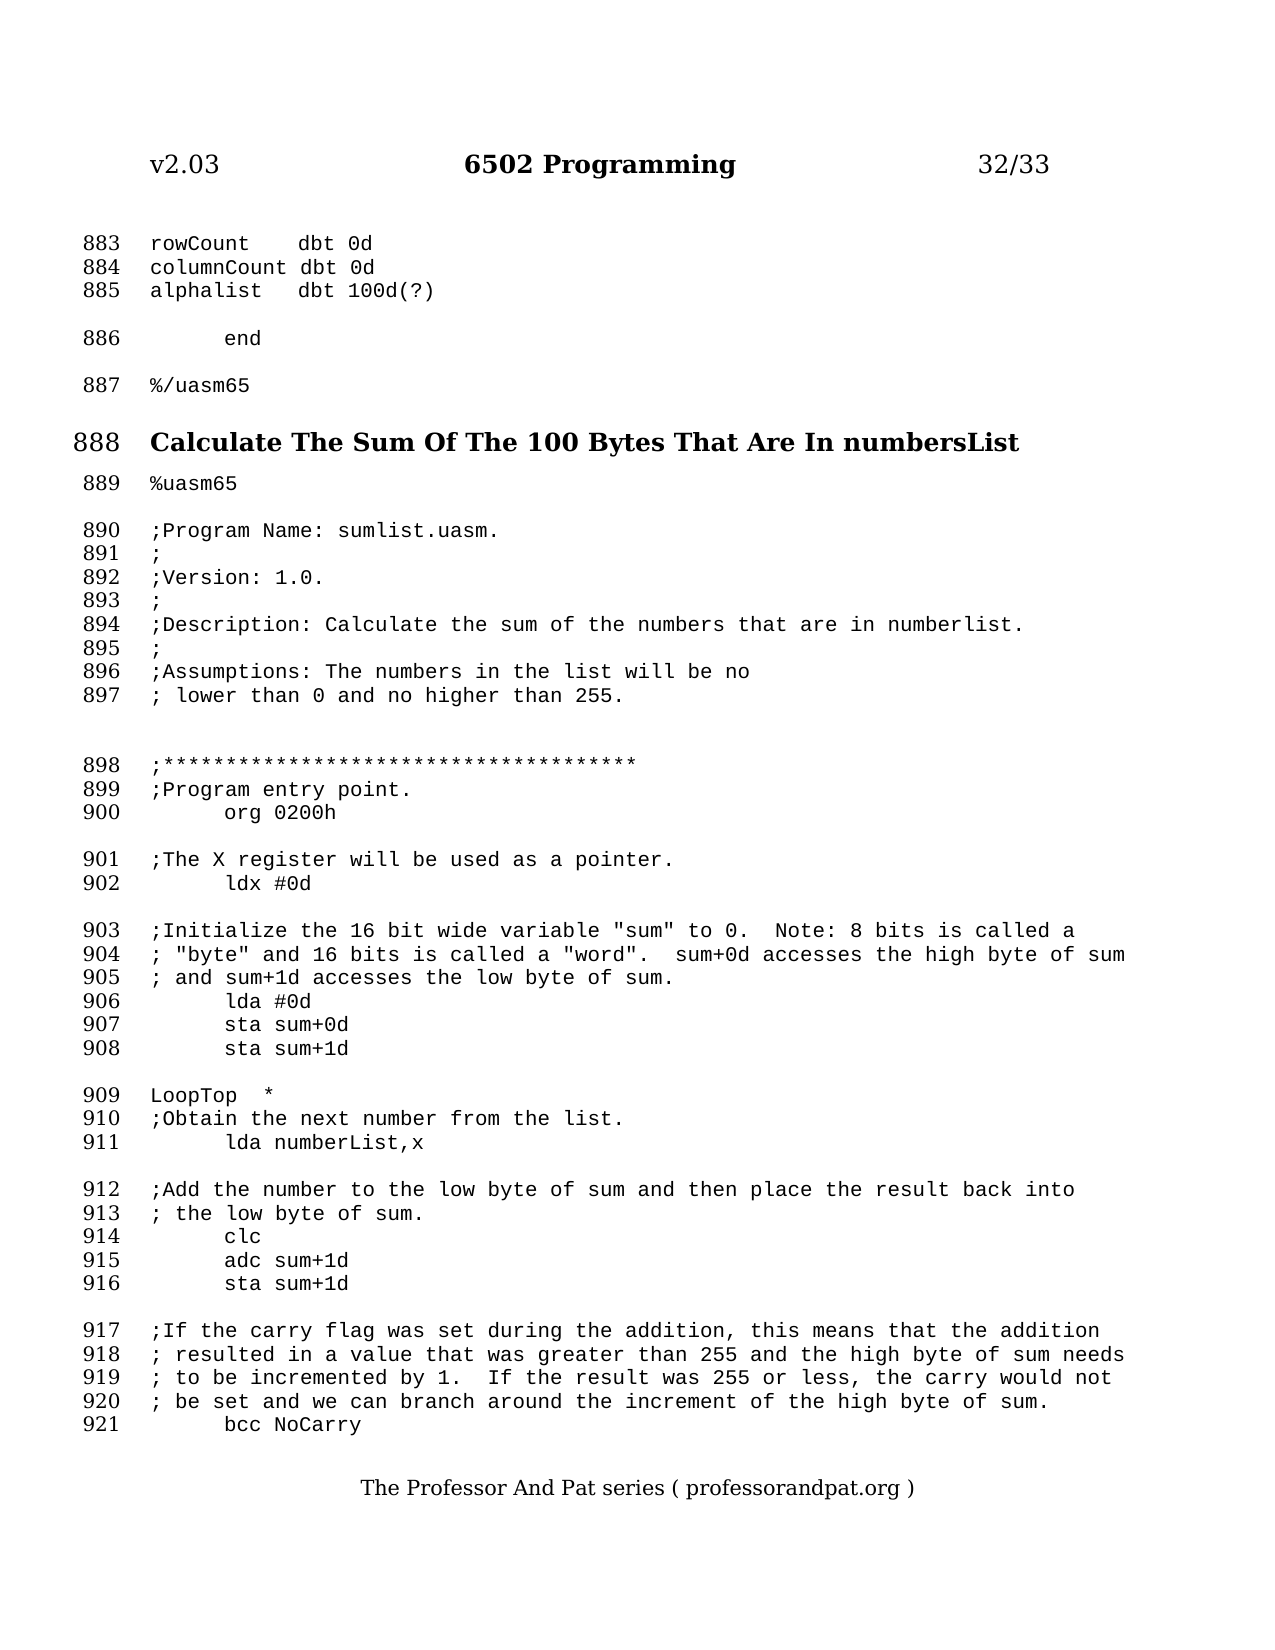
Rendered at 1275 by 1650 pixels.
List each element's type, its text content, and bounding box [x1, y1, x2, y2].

text ;Add the number to the low byte of sum and then place the result back into [150, 1179, 1125, 1203]
text ;Initialize the 16 bit wide variable "sum" to 0. Note: 8 bits is called a [150, 920, 1125, 944]
text lda numberList,x [150, 1132, 1125, 1156]
text ;If the carry flag was set during the addition, this means that the addition [150, 1320, 1125, 1344]
text adc sum+1d [150, 1250, 1125, 1273]
text ldx #0d [150, 873, 1125, 897]
text ; resulted in a value that was greater than 255 and the high byte of sum needs [150, 1344, 1125, 1367]
text ;Program entry point. [150, 779, 1125, 802]
text sta sum+0d [150, 1014, 1125, 1038]
text ; "byte" and 16 bits is called a "word". sum+0d accesses the high byte of sum [150, 944, 1125, 967]
text org 0200h [150, 802, 1125, 826]
text ; [150, 543, 1125, 567]
text lda #0d [150, 991, 1125, 1014]
text ;Assumptions: The numbers in the list will be no [150, 661, 1125, 685]
text ;Obtain the next number from the list. [150, 1108, 1125, 1132]
text ; [150, 591, 1125, 614]
text %/uasm65 [150, 375, 1125, 398]
text ; be set and we can branch around the increment of the high byte of sum. [150, 1391, 1125, 1414]
text end [150, 328, 1125, 351]
text sta sum+1d [150, 1273, 1125, 1297]
text ;Description: Calculate the sum of the numbers that are in numberlist. [150, 614, 1125, 638]
text ; to be incremented by 1. If the result was 255 or less, the carry would not [150, 1367, 1125, 1391]
text bcc NoCarry [150, 1414, 1125, 1438]
text columnCount dbt 0d [150, 257, 1125, 281]
text ;************************************** [150, 755, 1125, 779]
text ; [150, 638, 1125, 661]
text ; lower than 0 and no higher than 255. [150, 685, 1125, 708]
text clc [150, 1226, 1125, 1250]
text ;Program Name: sumlist.uasm. [150, 520, 1125, 543]
text %uasm65 [150, 473, 1125, 496]
text ; the low byte of sum. [150, 1203, 1125, 1226]
text sta sum+1d [150, 1038, 1125, 1061]
text ; and sum+1d accesses the low byte of sum. [150, 967, 1125, 991]
text alphalist dbt 100d(?) [150, 281, 1125, 304]
text ;Version: 1.0. [150, 567, 1125, 591]
subtitle Calculate The Sum Of The 100 Bytes That Are In numbersList [150, 428, 1125, 458]
text ;The X register will be used as a pointer. [150, 849, 1125, 873]
text LoopTop * [150, 1085, 1125, 1108]
text rowCount dbt 0d [150, 233, 1125, 257]
